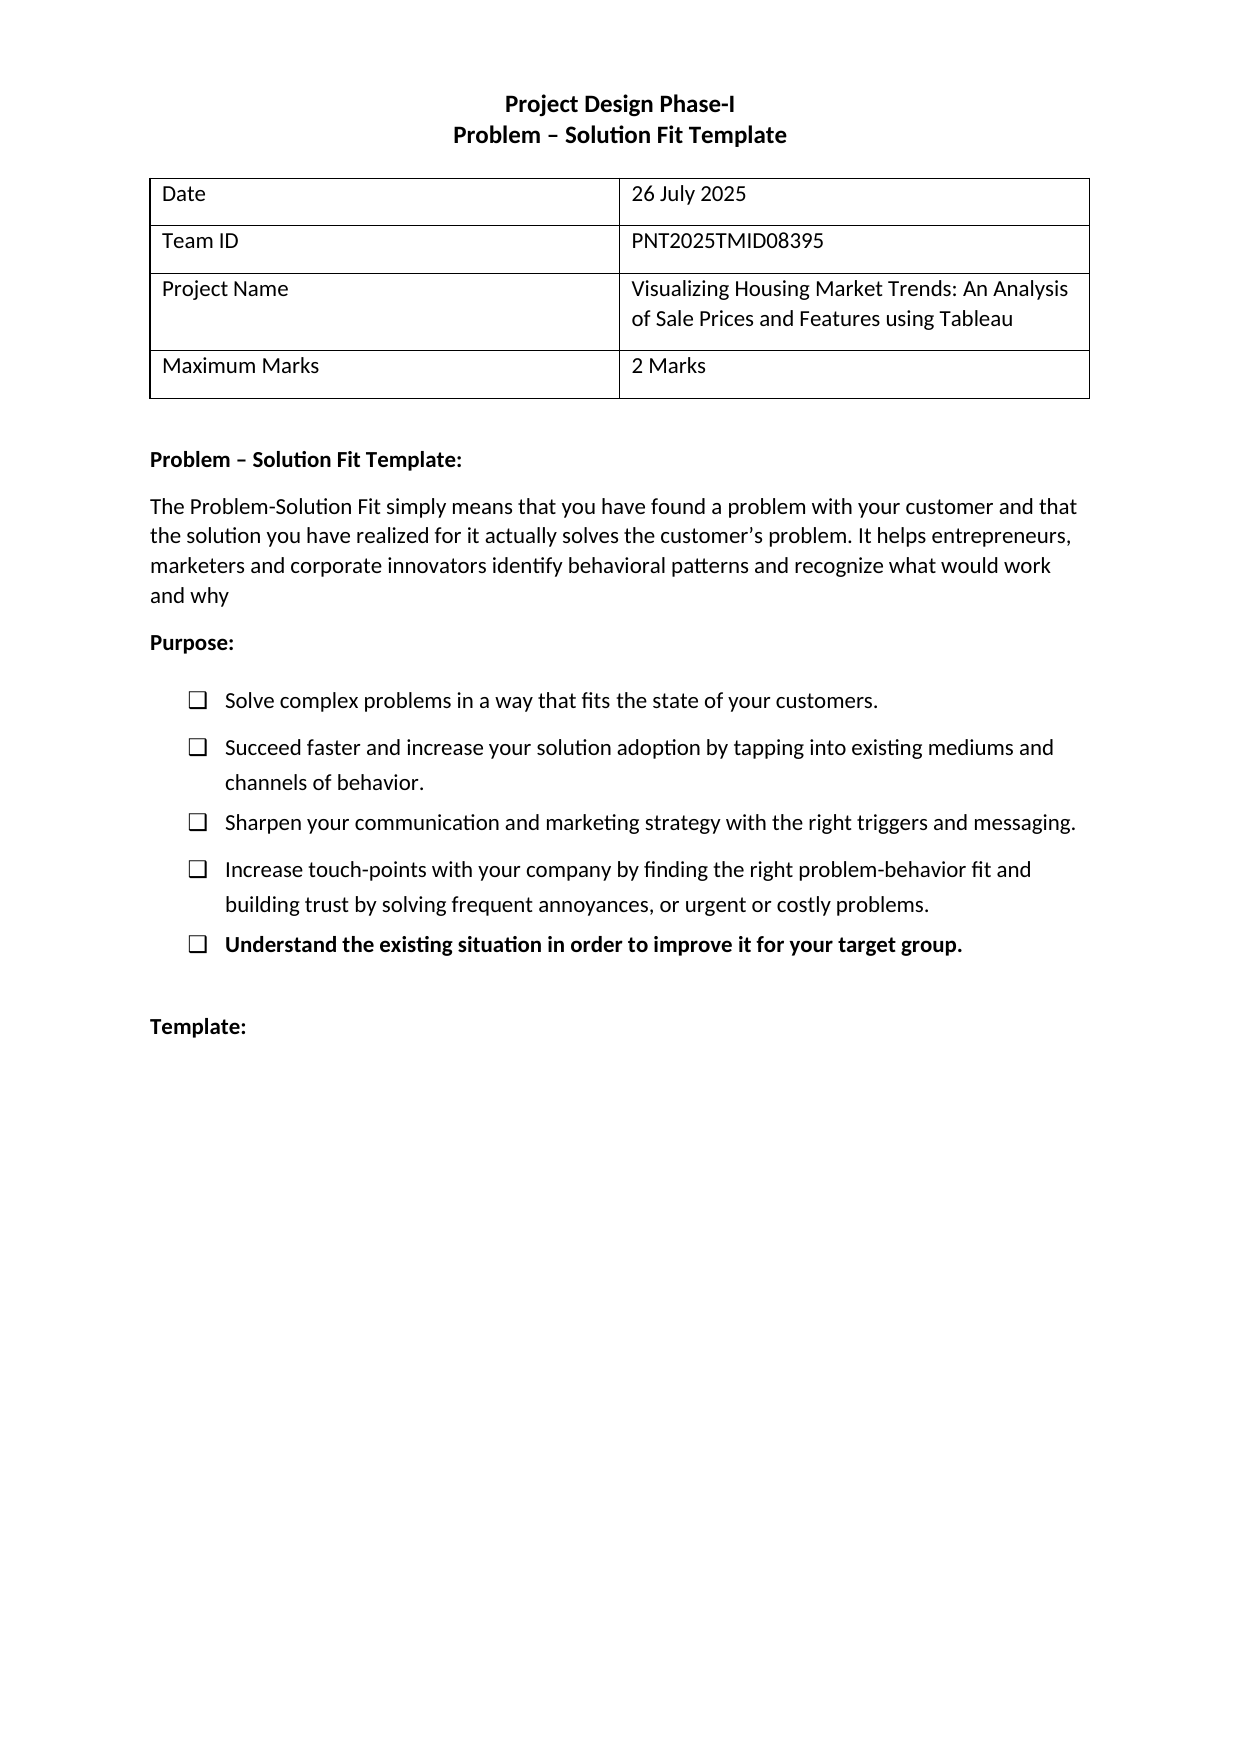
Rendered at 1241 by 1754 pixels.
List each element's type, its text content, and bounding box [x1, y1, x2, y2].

text Purpose: [150, 628, 1090, 656]
table_cell Project Name [151, 274, 619, 350]
text The Problem-Solution Fit simply means that you have found a problem with your customer and that the solution you have realized for it actually solves the customer’s problem. It helps entrepreneurs, marketers and corporate innovators identify behavioral patterns and recognize what would work and why [150, 492, 1090, 609]
text Project Design Phase-I [150, 89, 1090, 119]
table_cell 2 Marks [620, 351, 1089, 398]
list Increase touch-points with your company by finding the right problem-behavior fit and building trust by solving frequent annoyances, or urgent or costly problems. [187, 843, 1090, 918]
text Problem – Solution Fit Template [150, 119, 1090, 150]
table_header Date [151, 179, 619, 225]
list Solve complex problems in a way that fits the state of your customers. [187, 674, 1090, 722]
list Sharpen your communication and marketing strategy with the right triggers and messaging. [187, 797, 1090, 843]
table_header 26 July 2025 [620, 179, 1089, 225]
list Understand the existing situation in order to improve it for your target group. [187, 918, 1090, 966]
table_cell Team ID [151, 226, 619, 273]
table_cell Maximum Marks [151, 351, 619, 398]
table_cell Visualizing Housing Market Trends: An Analysis of Sale Prices and Features using Tableau [620, 274, 1089, 350]
table_cell PNT2025TMID08395 [620, 226, 1089, 273]
text Problem – Solution Fit Template: [150, 445, 1090, 473]
text Template: [150, 1012, 1090, 1040]
list Succeed faster and increase your solution adoption by tapping into existing mediums and channels of behavior. [187, 722, 1090, 797]
